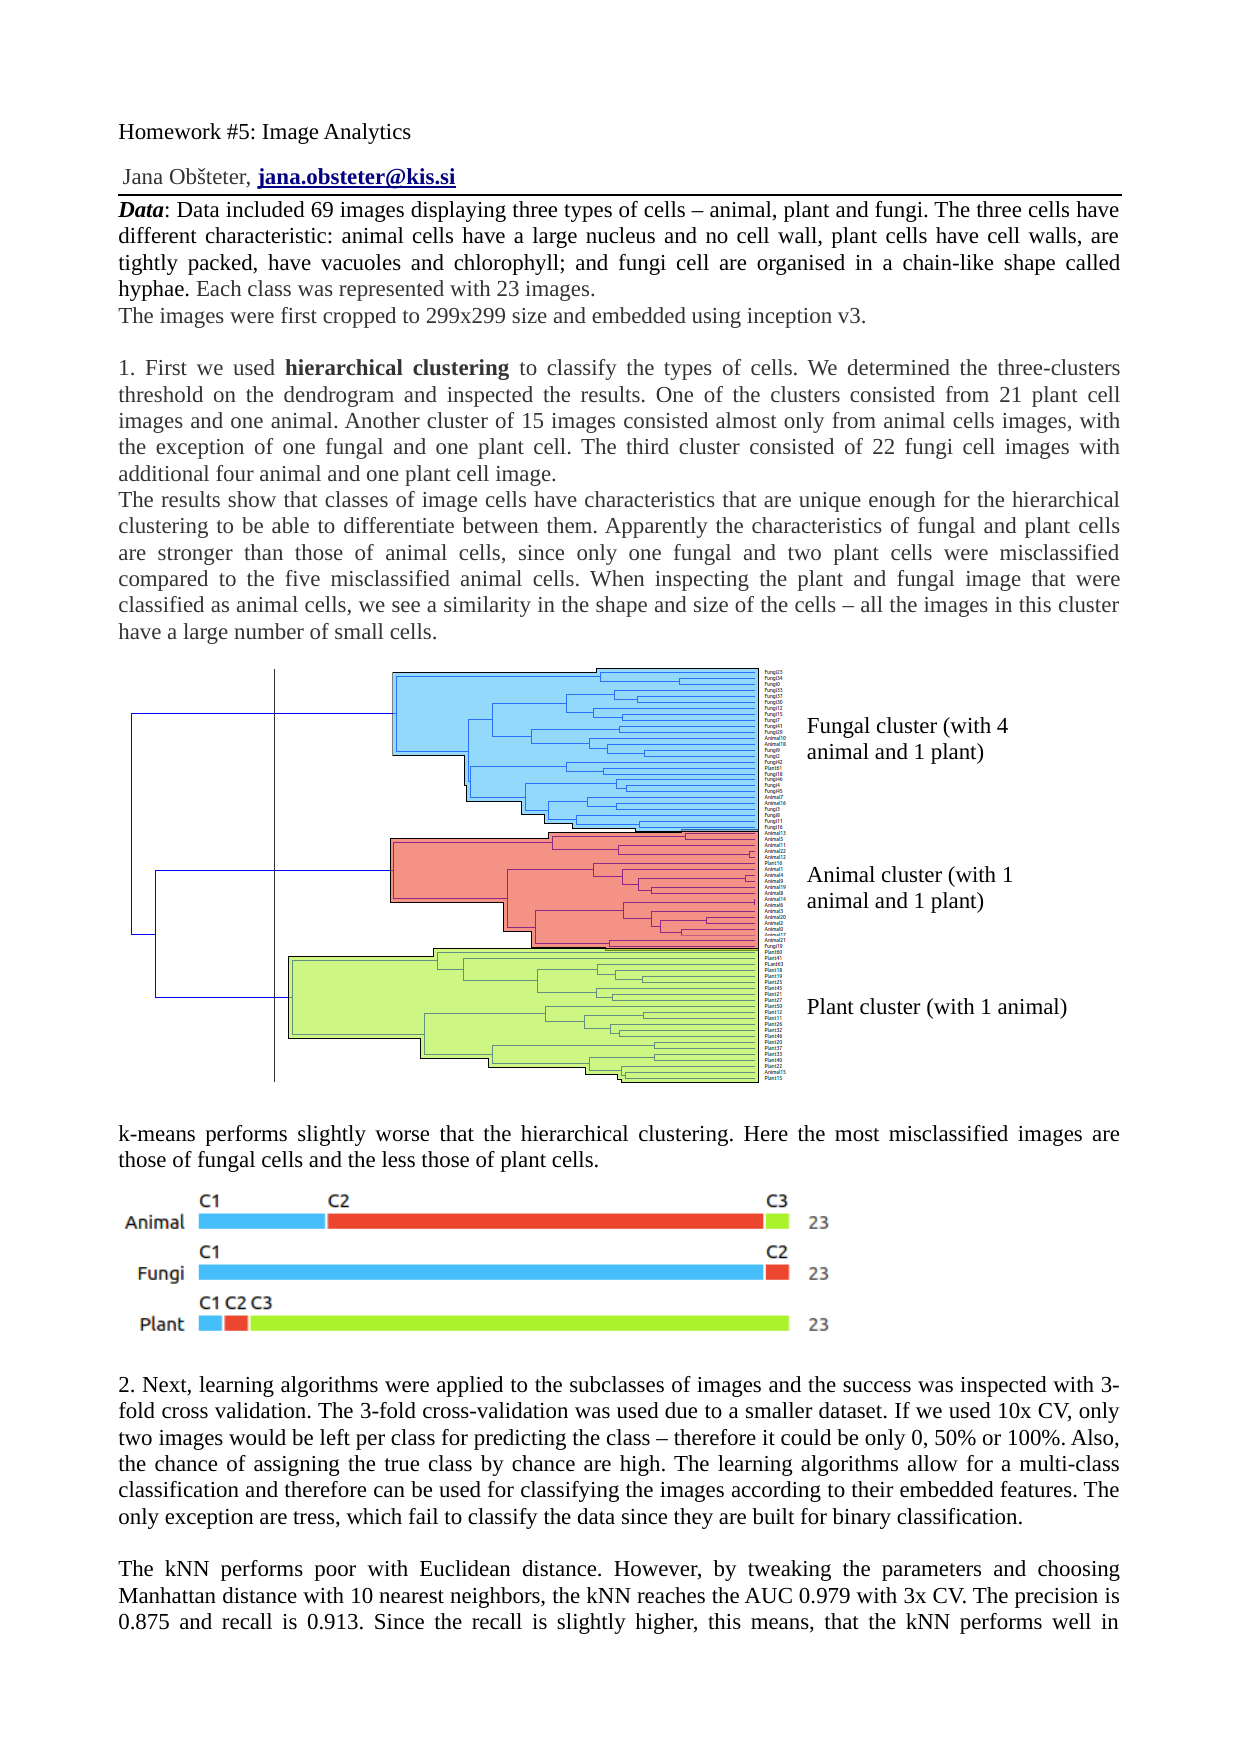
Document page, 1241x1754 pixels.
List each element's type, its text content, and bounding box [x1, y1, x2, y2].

text The images were first cropped to 299x299 size and embedded using inception v3. [118, 302, 1122, 328]
text The kNN performs poor with Euclidean distance. However, by tweaking the parameters and choosing Manhattan distance with 10 nearest neighbors, the kNN reaches the AUC 0.979 with 3x CV. The precision is 0.875 and recall is 0.913. Since the recall is slightly higher, this means, that the kNN performs well in [118, 1555, 1122, 1634]
text k-means performs slightly worse that the hierarchical clustering. Here the most misclassified images are those of fungal cells and the less those of plant cells. [118, 1120, 1122, 1172]
text Data: Data included 69 images displaying three types of cells – animal, plant and fungi. The three cells have different characteristic: animal cells have a large nucleus and no cell wall, plant cells have cell walls, are tightly packed, have vacuoles and chlorophyll; and fungi cell are organised in a chain-like shape called hyphae. Each class was represented with 23 images. [118, 196, 1122, 302]
picture [124, 1178, 841, 1345]
text Jana Obšteter, jana.obsteter@kis.si [118, 159, 1122, 194]
picture [124, 651, 796, 1094]
text 2. Next, learning algorithms were applied to the subclasses of images and the success was inspected with 3-fold cross validation. The 3-fold cross-validation was used due to a smaller dataset. If we used 10x CV, only two images would be left per class for predicting the class – therefore it could be only 0, 50% or 100%. Also, the chance of assigning the true class by chance are high. The learning algorithms allow for a multi-class classification and therefore can be used for classifying the images according to their embedded features. The only exception are tress, which fail to classify the data since they are built for binary classification. [118, 1371, 1122, 1529]
text 1. First we used hierarchical clustering to classify the types of cells. We determined the three-clusters threshold on the dendrogram and inspected the results. One of the clusters consisted from 21 plant cell images and one animal. Another cluster of 15 images consisted almost only from animal cells images, with the exception of one fungal and one plant cell. The third cluster consisted of 22 fungi cell images with additional four animal and one plant cell image. [118, 354, 1122, 486]
text Homework #5: Image Analytics [118, 118, 1122, 144]
text The results show that classes of image cells have characteristics that are unique enough for the hierarchical clustering to be able to differentiate between them. Apparently the characteristics of fungal and plant cells are stronger than those of animal cells, since only one fungal and two plant cells were misclassified compared to the five misclassified animal cells. When inspecting the plant and fungal image that were classified as animal cells, we see a similarity in the shape and size of the cells – all the images in this cluster have a large number of small cells. [118, 486, 1122, 644]
